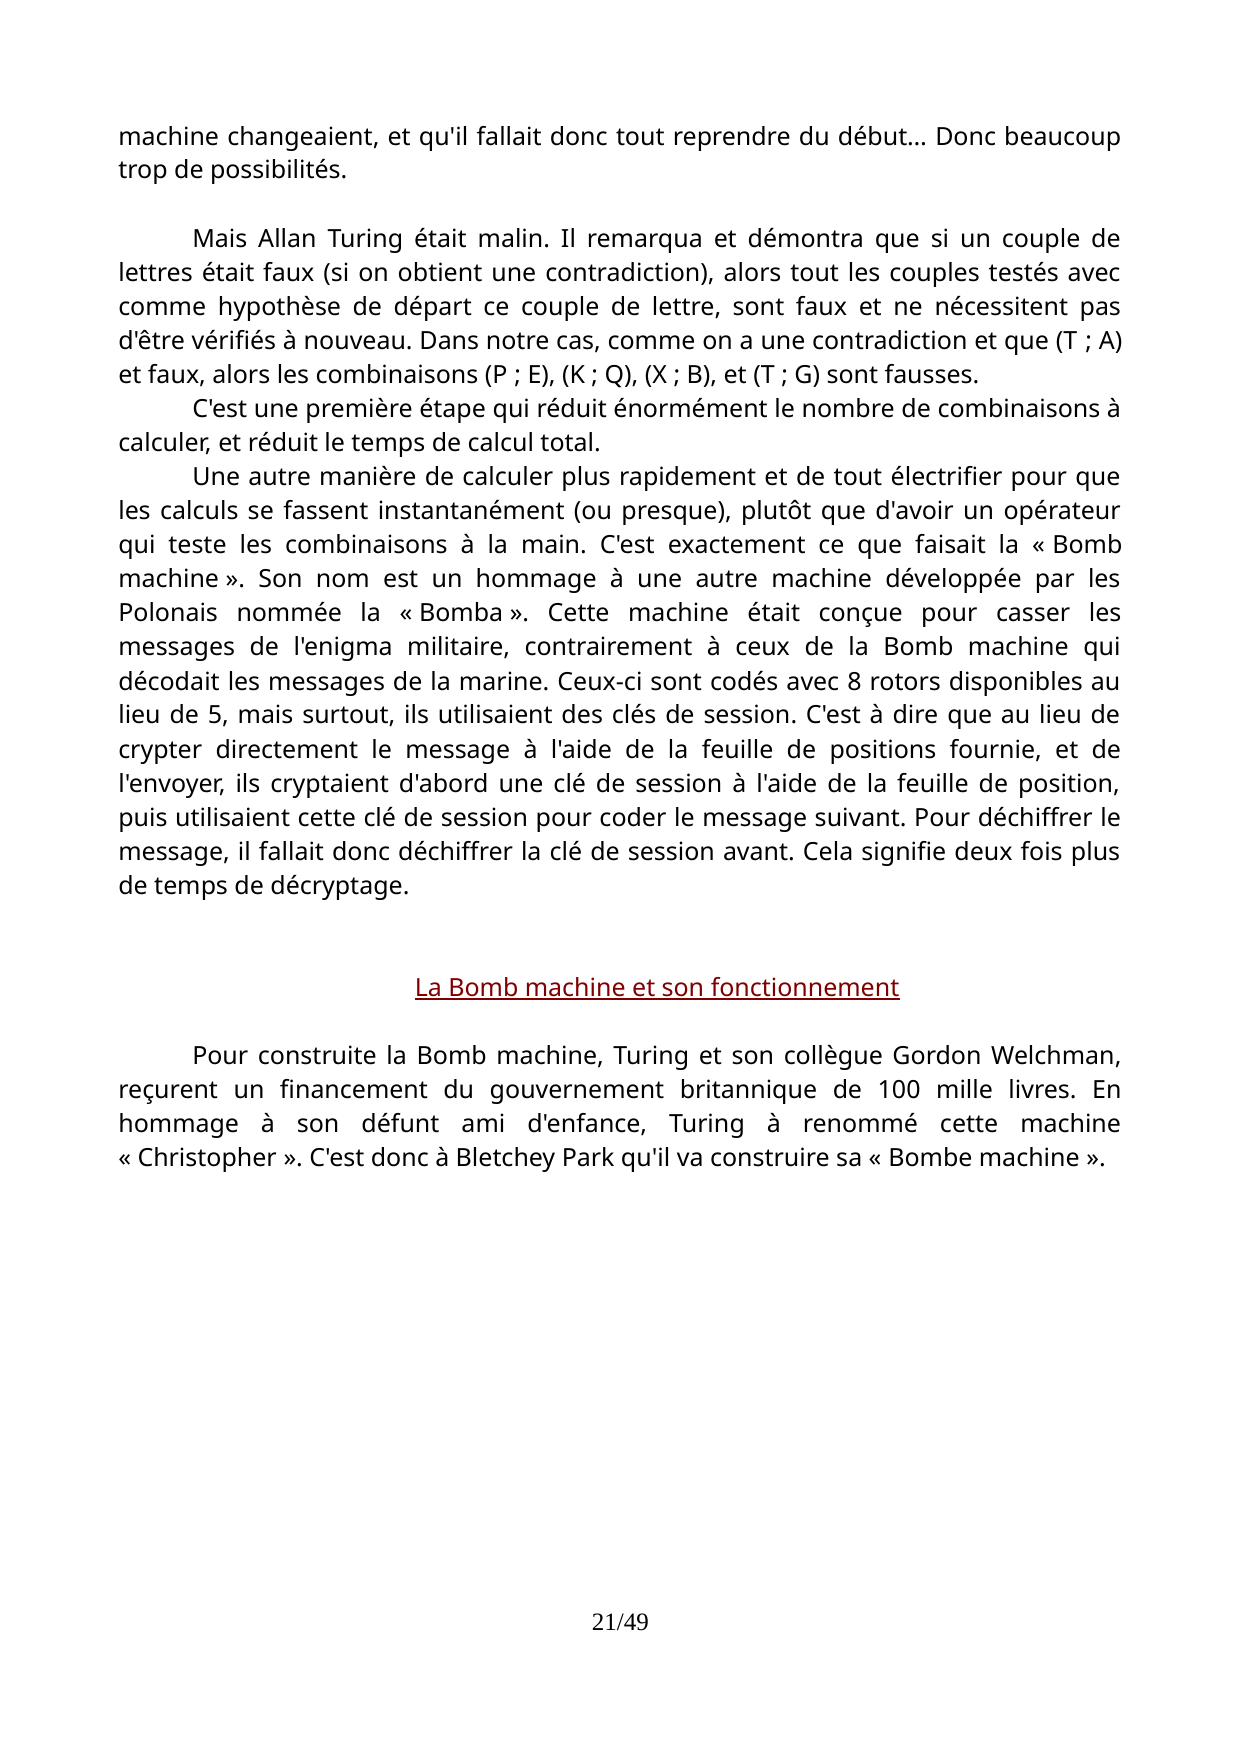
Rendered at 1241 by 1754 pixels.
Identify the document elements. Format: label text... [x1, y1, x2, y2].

text C'est une première étape qui réduit énormément le nombre de combinaisons à calculer, et réduit le temps de calcul total. [118, 391, 1122, 459]
text Une autre manière de calculer plus rapidement et de tout électrifier pour que les calculs se fassent instantanément (ou presque), plutôt que d'avoir un opérateur qui teste les combinaisons à la main. C'est exactement ce que faisait la « Bomb machine ». Son nom est un hommage à une autre machine développée par les Polonais nommée la « Bomba ». Cette machine était conçue pour casser les messages de l'enigma militaire, contrairement à ceux de la Bomb machine qui décodait les messages de la marine. Ceux-ci sont codés avec 8 rotors disponibles au lieu de 5, mais surtout, ils utilisaient des clés de session. C'est à dire que au lieu de crypter directement le message à l'aide de la feuille de positions fournie, et de l'envoyer, ils cryptaient d'abord une clé de session à l'aide de la feuille de position, puis utilisaient cette clé de session pour coder le message suivant. Pour déchiffrer le message, il fallait donc déchiffrer la clé de session avant. Cela signifie deux fois plus de temps de décryptage. [118, 459, 1122, 902]
text Mais Allan Turing était malin. Il remarqua et démontra que si un couple de lettres était faux (si on obtient une contradiction), alors tout les couples testés avec comme hypothèse de départ ce couple de lettre, sont faux et ne nécessitent pas d'être vérifiés à nouveau. Dans notre cas, comme on a une contradiction et que (T ; A) et faux, alors les combinaisons (P ; E), (K ; Q), (X ; B), et (T ; G) sont fausses. [118, 220, 1122, 391]
text machine changeaient, et qu'il fallait donc tout reprendre du début… Donc beaucoup trop de possibilités. [118, 118, 1122, 186]
text La Bomb machine et son fonctionnement [118, 970, 1122, 1004]
text Pour construite la Bomb machine, Turing et son collègue Gordon Welchman, reçurent un financement du gouvernement britannique de 100 mille livres. En hommage à son défunt ami d'enfance, Turing à renommé cette machine « Christopher ». C'est donc à Bletchey Park qu'il va construire sa « Bombe machine ». [118, 1038, 1122, 1174]
